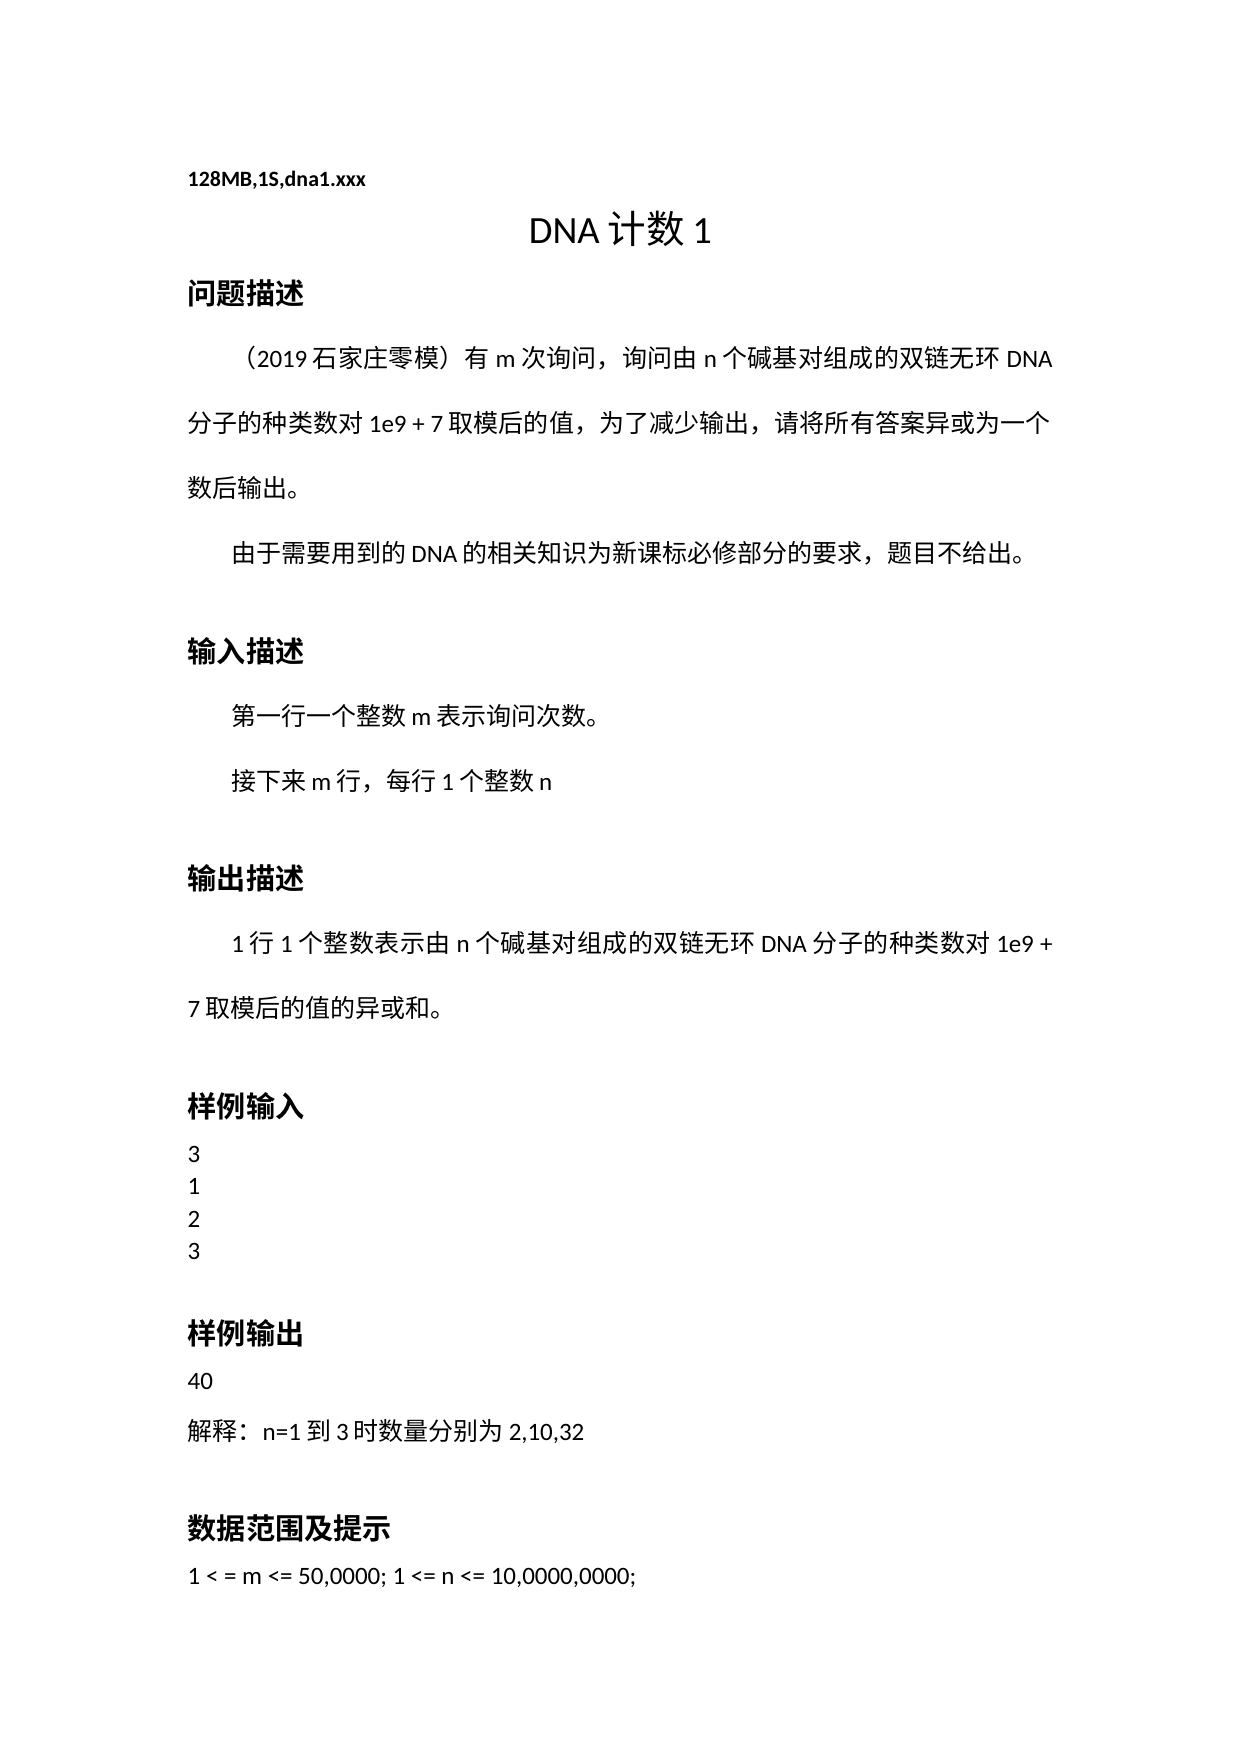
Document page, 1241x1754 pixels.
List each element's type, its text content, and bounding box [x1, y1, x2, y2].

text 解释：n=1到3时数量分别为2,10,32 [187, 1397, 1053, 1462]
text 由于需要用到的DNA的相关知识为新课标必修部分的要求，题目不给出。 [187, 519, 1053, 584]
text 3 [187, 1234, 1053, 1267]
text 1 [187, 1169, 1053, 1202]
text 样例输入 [187, 1072, 1053, 1137]
text 1 < = m <= 50,0000; 1 <= n <= 10,0000,0000; [187, 1559, 1053, 1592]
text 1行1个整数表示由n个碱基对组成的双链无环DNA分子的种类数对1e9 + 7取模后的值的异或和。 [187, 909, 1053, 1039]
text 128MB,1S,dna1.xxx [187, 162, 1053, 194]
text 40 [187, 1364, 1053, 1397]
text （2019石家庄零模）有m次询问，询问由n个碱基对组成的双链无环DNA分子的种类数对1e9 + 7取模后的值，为了减少输出，请将所有答案异或为一个数后输出。 [187, 324, 1053, 519]
text 问题描述 [187, 259, 1053, 324]
text 输入描述 [187, 617, 1053, 682]
text 数据范围及提示 [187, 1494, 1053, 1559]
text 第一行一个整数m表示询问次数。 [187, 682, 1053, 747]
text DNA计数1 [187, 194, 1053, 259]
text 样例输出 [187, 1299, 1053, 1364]
text 输出描述 [187, 844, 1053, 909]
text 3 [187, 1137, 1053, 1169]
text 2 [187, 1202, 1053, 1234]
text 接下来m行，每行1个整数n [187, 747, 1053, 812]
